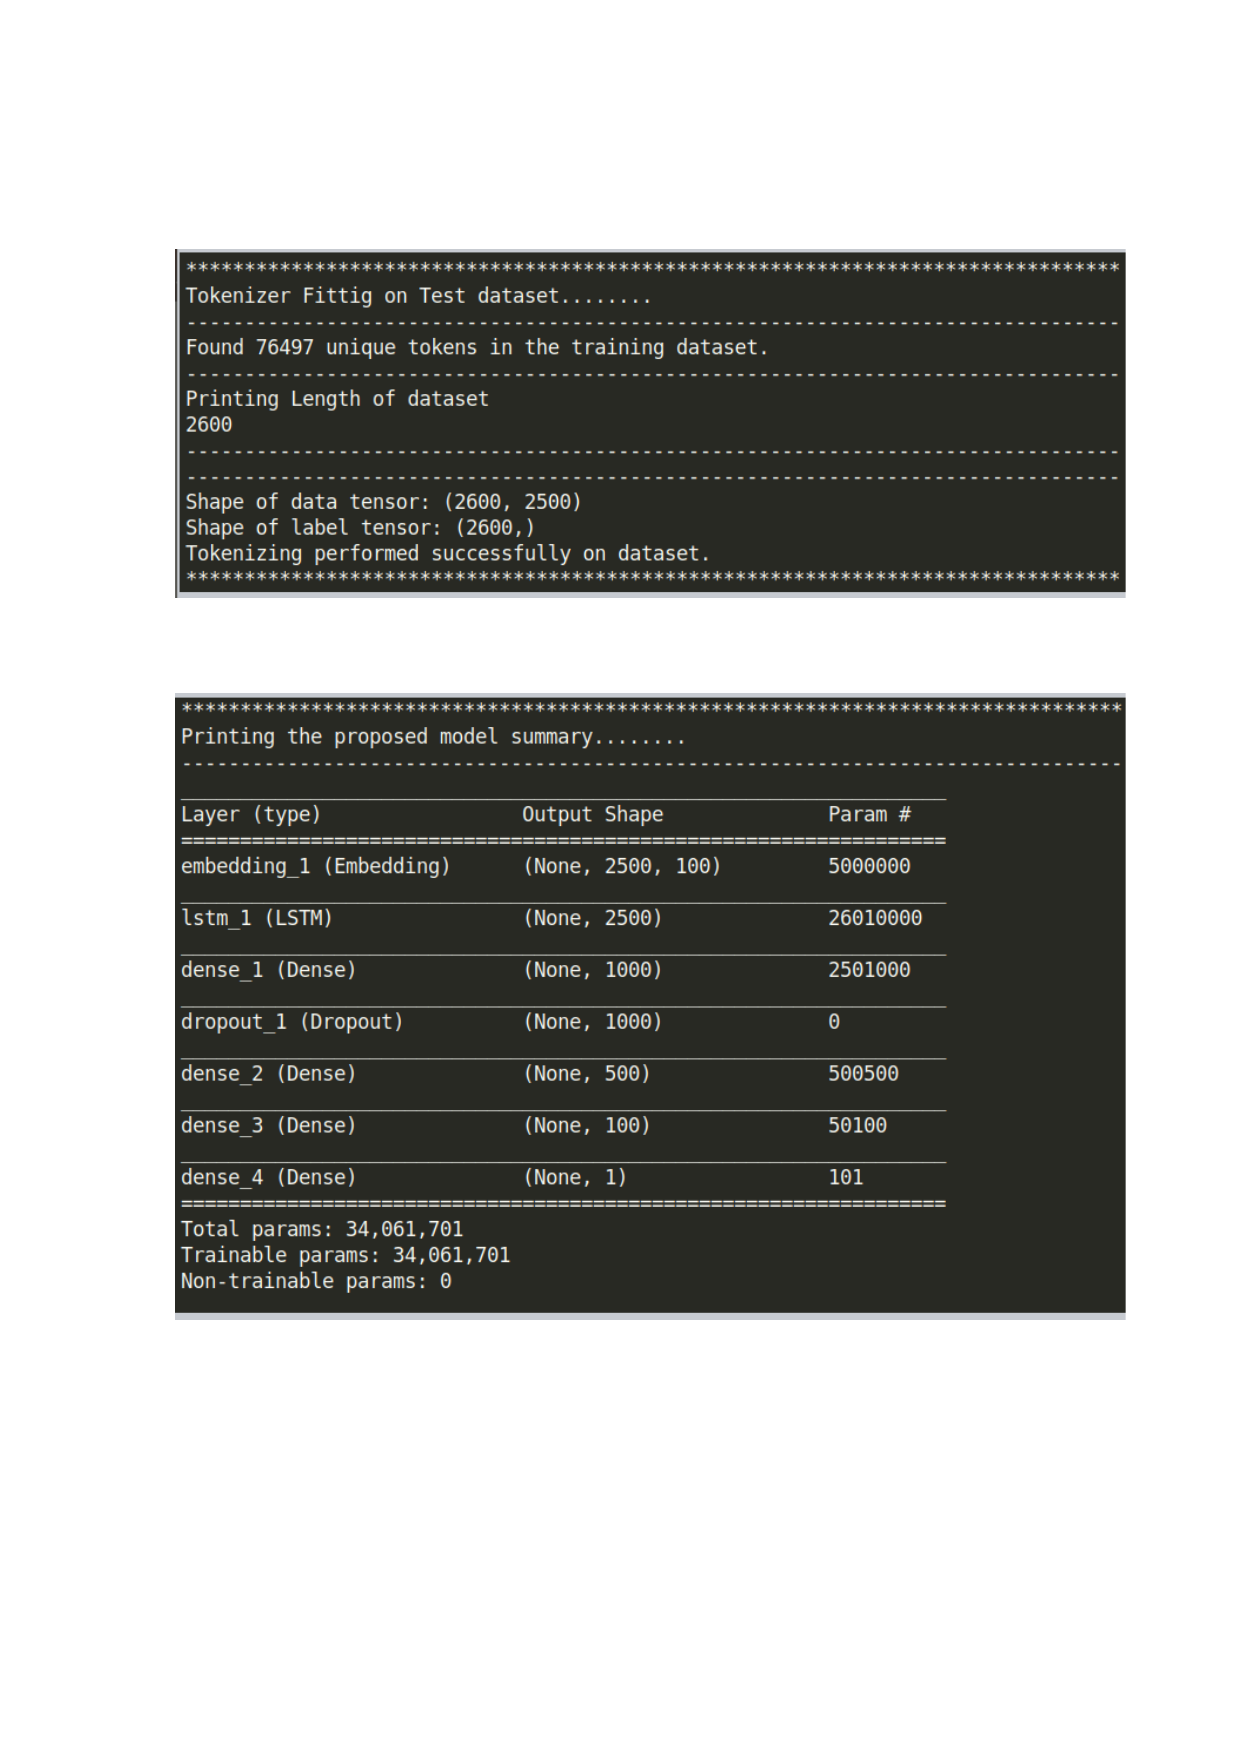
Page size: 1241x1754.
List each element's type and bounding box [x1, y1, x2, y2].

picture [175, 693, 1126, 1320]
picture [175, 249, 1126, 598]
